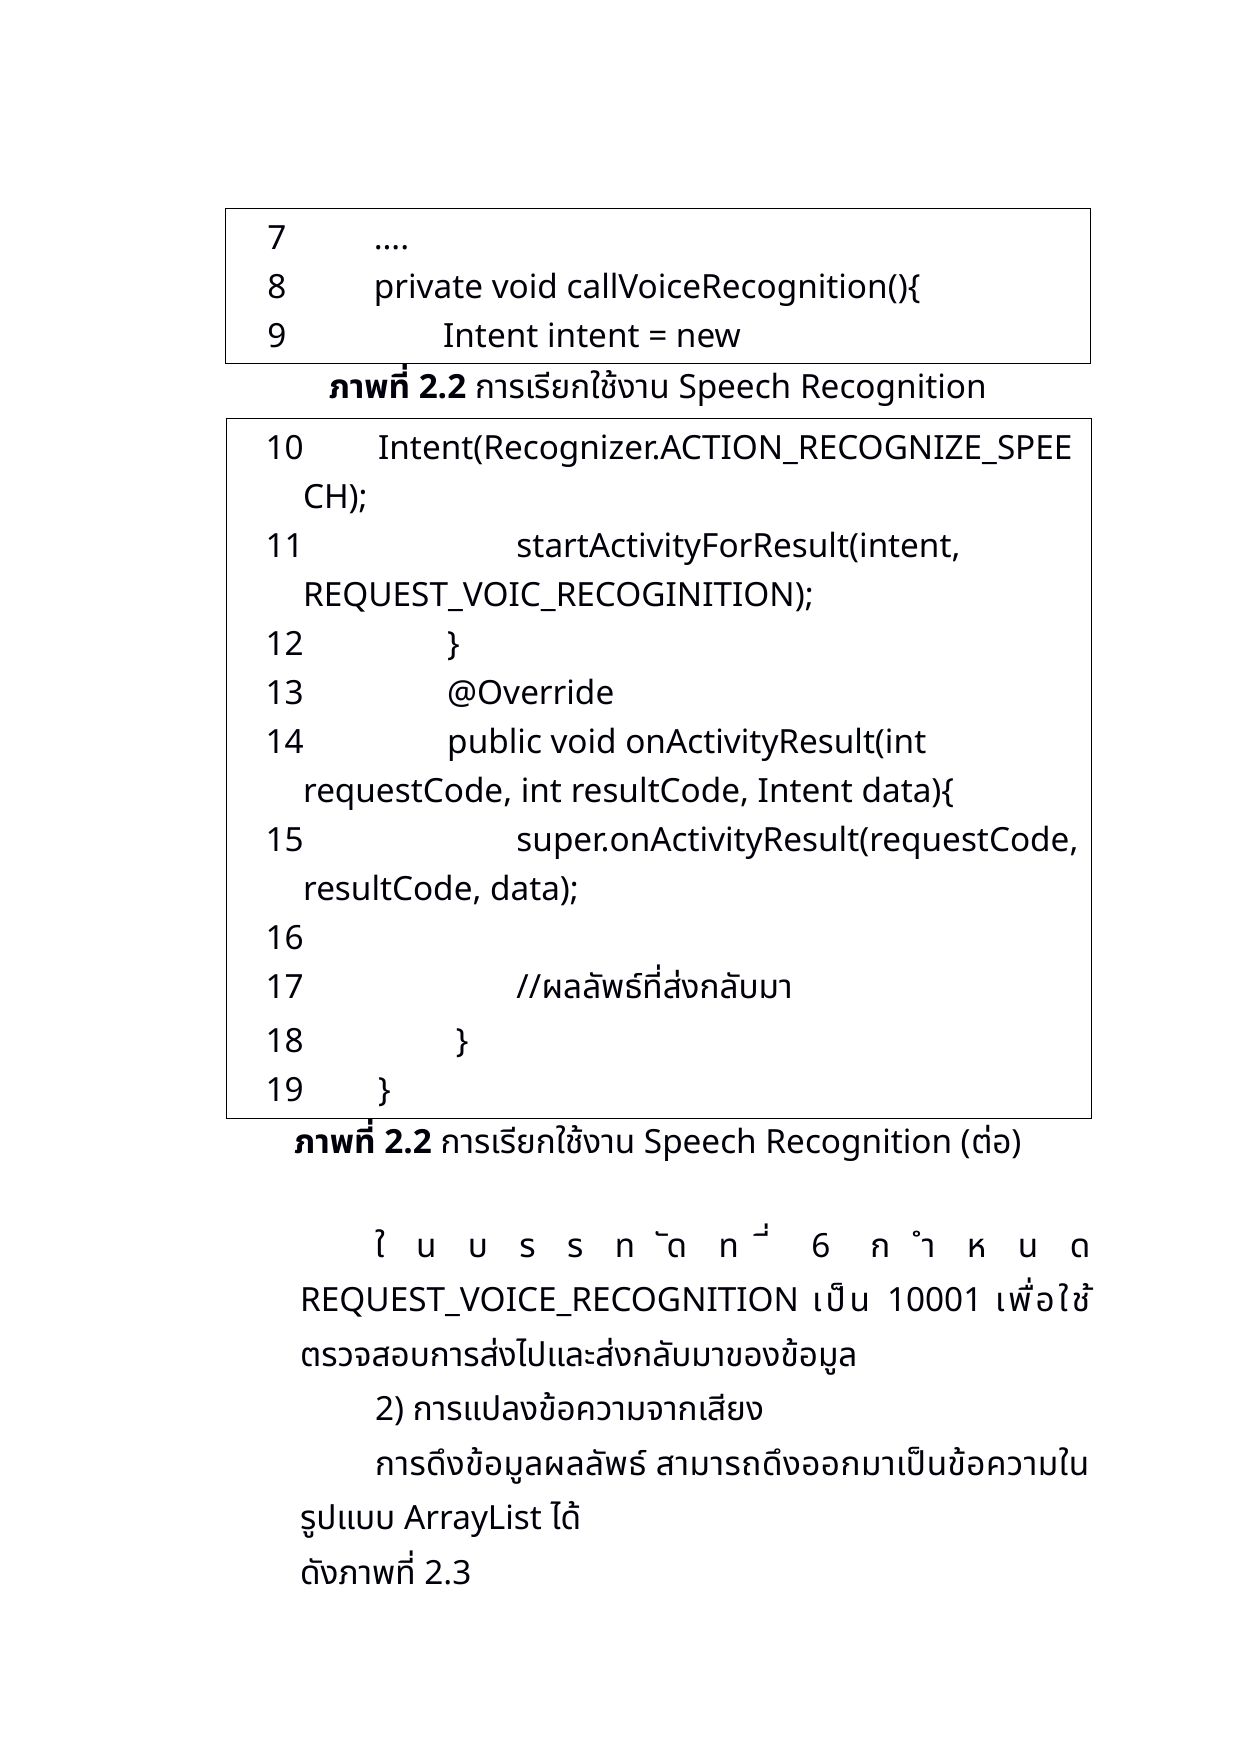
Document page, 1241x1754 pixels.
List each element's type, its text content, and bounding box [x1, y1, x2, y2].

text ในบรรทัดที่ 6 กำหนด REQUEST_VOICE_RECOGNITION เป็น 10001 เพื่อใช้ตรวจสอบการส่งไปและส่งกลับมาของข้อมูล [300, 1221, 1090, 1381]
text การดึงข้อมูลผลลัพธ์ สามารถดึงออกมาเป็นข้อความในรูปแบบ ArrayList ได้ [300, 1439, 1090, 1544]
table_header Intent(Recognizer.ACTION_RECOGNIZE_SPEECH); startActivityForResult(intent, REQUEST_VOIC_RECOGINITION); } @Override public void onActivityResult(int requestCode, int resultCode, Intent data){ super.onActivityResult(requestCode, resultCode, data); //ผลลัพธ์ที่ส่งกลับมา } } [227, 419, 1091, 1117]
text ภาพที่ 2.2 การเรียกใช้งาน Speech Recognition [225, 364, 1090, 414]
table_header import android.app.Activity; import android.content.Intent; import android.os.Bundle; import android.speech.RecognizerIntent; public class MainActivity extends Activity implements View.OnClickListener{ private final static int REQUEST_VOICE_RECOGNITION = 10001; …. private void callVoiceRecognition(){ Intent intent = new [226, 209, 1090, 363]
text ดังภาพที่ 2.3 [300, 1548, 1090, 1599]
text ภาพที่ 2.2 การเรียกใช้งาน Speech Recognition (ต่อ) [225, 1119, 1090, 1168]
text 2) การแปลงข้อความจากเสียง [225, 1385, 1090, 1436]
